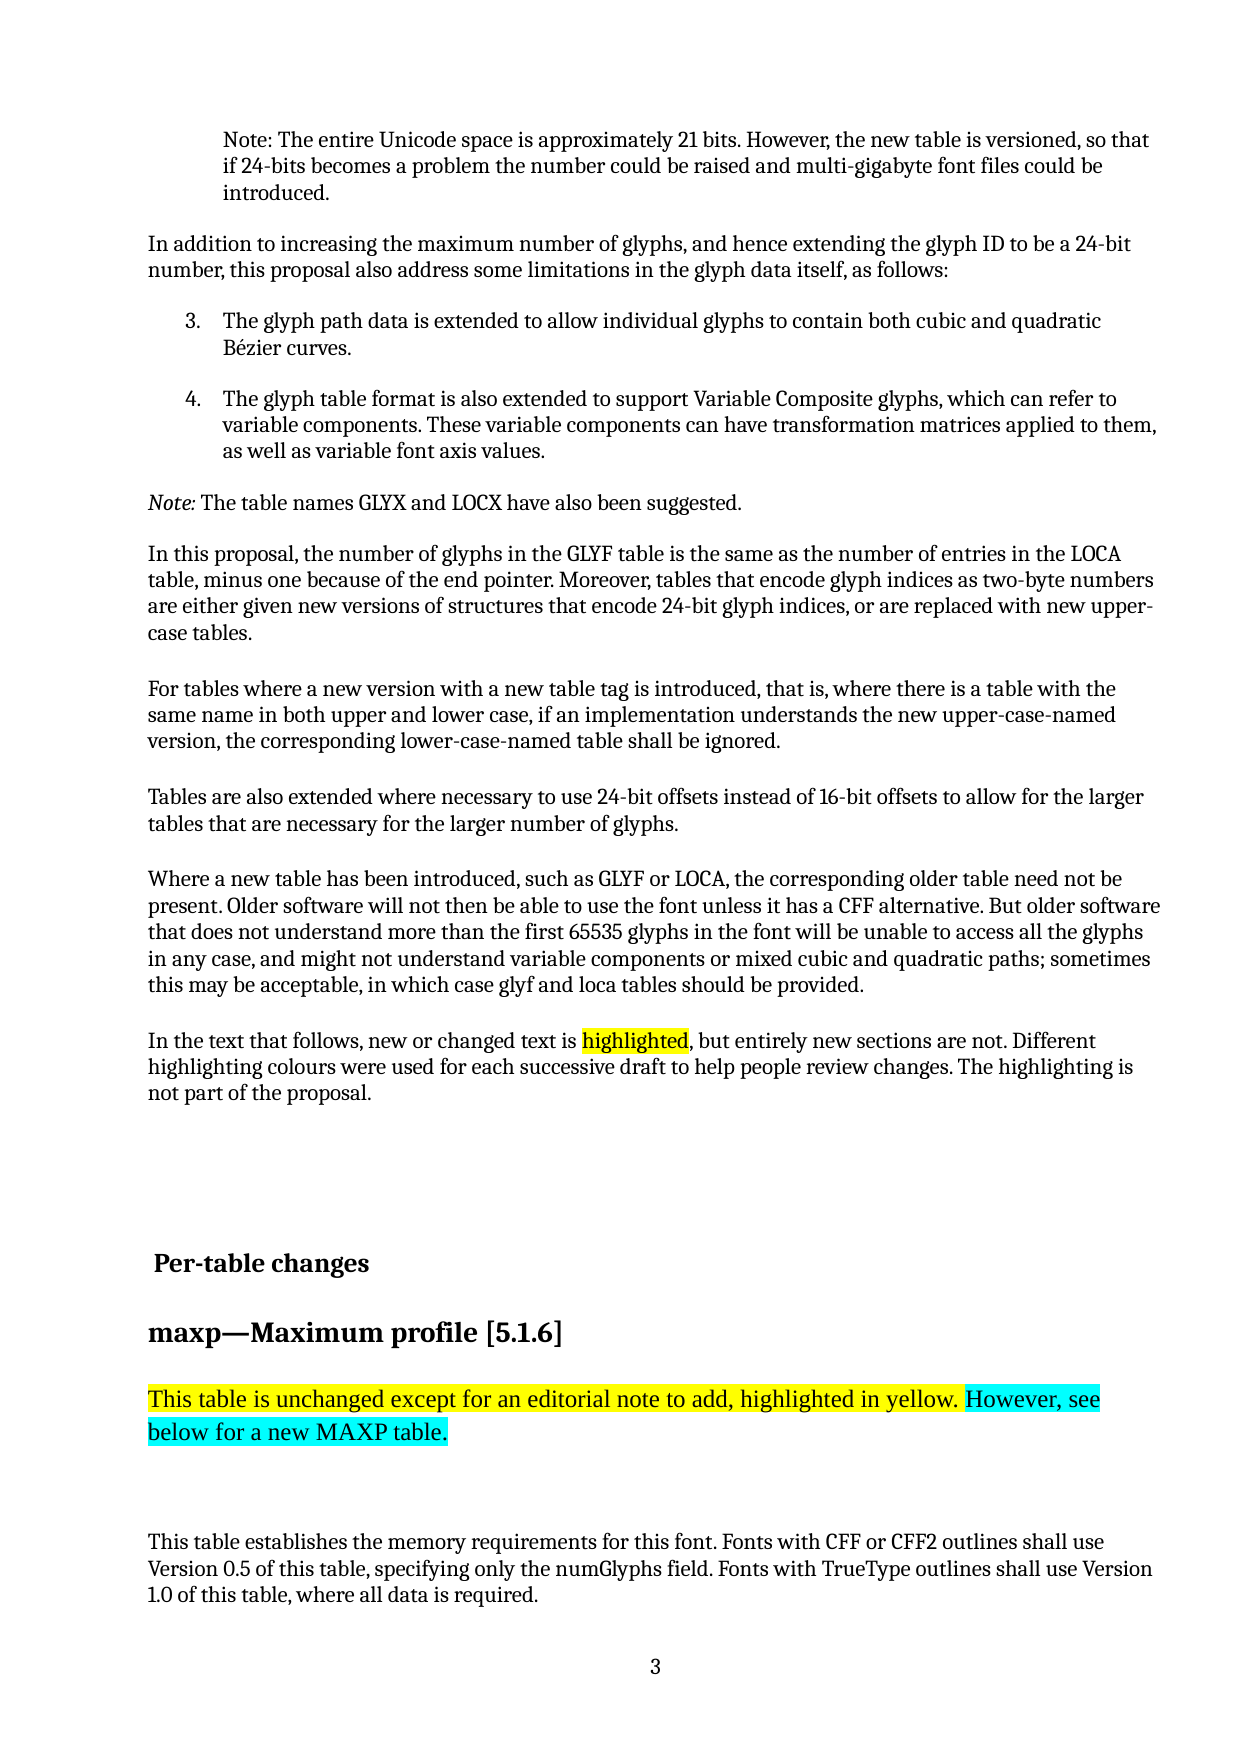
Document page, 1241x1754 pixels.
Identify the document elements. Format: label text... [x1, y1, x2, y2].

text In the text that follows, new or changed text is highlighted, but entirely new sections are not. Different highlighting colours were used for each successive draft to help people review changes. The highlighting is not part of the proposal. [148, 1027, 1163, 1107]
list Note: The entire Unicode space is approximately 21 bits. However, the new table is versioned, so that if 24-bits becomes a problem the number could be raised and multi-gigabyte font files could be introduced. [185, 127, 1163, 206]
text Note: The table names GLYX and LOCX have also been suggested. [148, 489, 1163, 516]
text In this proposal, the number of glyphs in the GLYF table is the same as the number of entries in the LOCA table, minus one because of the end pointer. Moreover, tables that encode glyph indices as two-byte numbers are either given new versions of structures that encode 24-bit glyph indices, or are replaced with new upper-case tables. [148, 541, 1163, 646]
text Tables are also extended where necessary to use 24-bit offsets instead of 16-bit offsets to allow for the larger tables that are necessary for the larger number of glyphs. [148, 784, 1163, 837]
list The glyph path data is extended to allow individual glyphs to contain both cubic and quadratic Bézier curves. [185, 308, 1163, 361]
text This table establishes the memory requirements for this font. Fonts with CFF or CFF2 outlines shall use Version 0.5 of this table, specifying only the numGlyphs field. Fonts with TrueType outlines shall use Version 1.0 of this table, where all data is required. [148, 1529, 1163, 1608]
text For tables where a new version with a new table tag is introduced, that is, where there is a table with the same name in both upper and lower case, if an implementation understands the new upper-case-named version, the corresponding lower-case-named table shall be ignored. [148, 676, 1163, 754]
text In addition to increasing the maximum number of glyphs, and hence extending the glyph ID to be a 24-bit number, this proposal also address some limitations in the glyph data itself, as follows: [148, 231, 1163, 283]
subtitle Per-table changes [148, 1248, 1163, 1279]
list The glyph table format is also extended to support Variable Composite glyphs, which can refer to variable components. These variable components can have transformation matrices applied to them, as well as variable font axis values. [185, 386, 1163, 465]
text Where a new table has been introduced, such as GLYF or LOCA, the corresponding older table need not be present. Older software will not then be able to use the font unless it has a CFF alternative. But older software that does not understand more than the first 65535 glyphs in the font will be unable to access all the glyphs in any case, and might not understand variable components or mixed cubic and quadratic paths; sometimes this may be acceptable, in which case glyf and loca tables should be provided. [148, 866, 1163, 998]
text This table is unchanged except for an editorial note to add, highlighted in yellow. However, see below for a new MAXP table. [148, 1384, 1163, 1446]
subtitle maxp—Maximum profile [5.1.6] [148, 1316, 1163, 1349]
